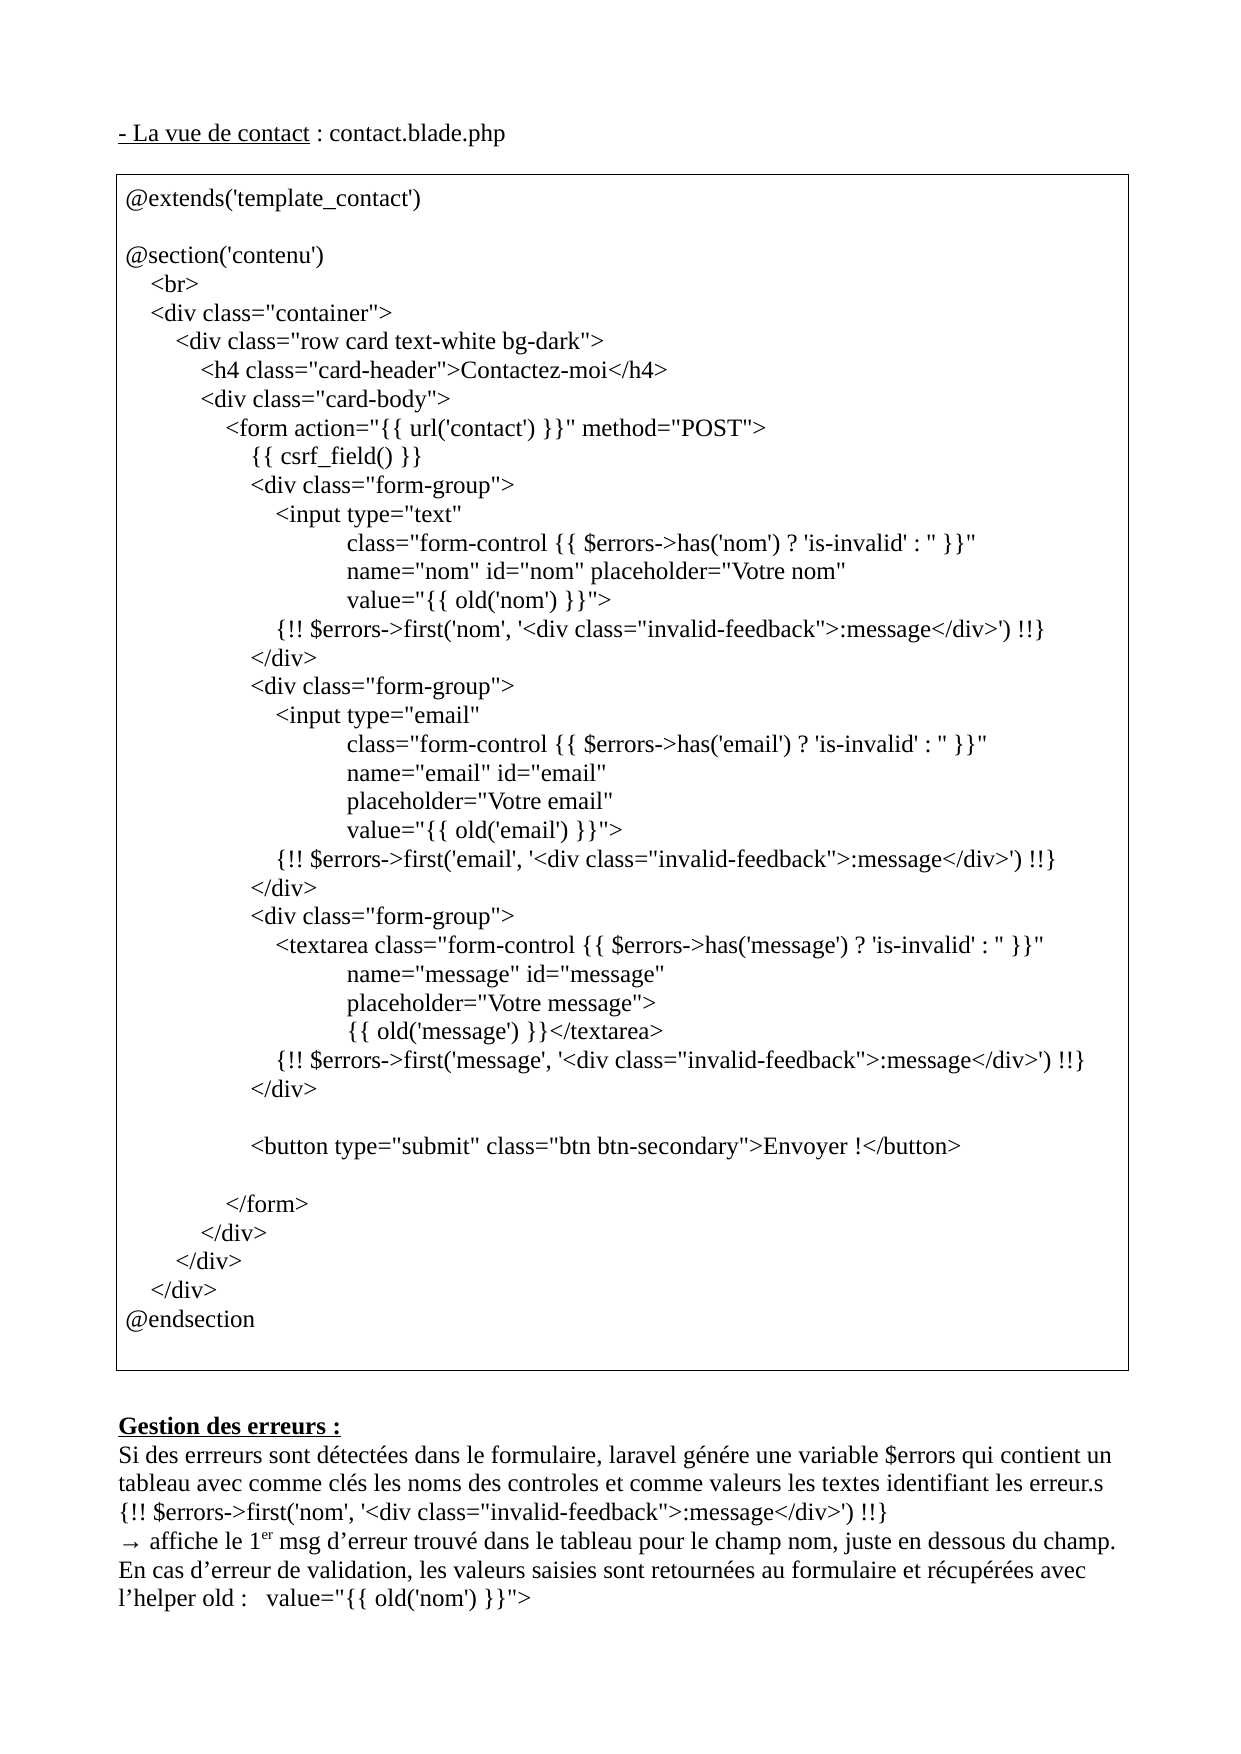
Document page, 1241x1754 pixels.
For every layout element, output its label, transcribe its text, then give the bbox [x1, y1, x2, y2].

text {!! $errors->first('message', '<div class="invalid-feedback">:message</div>') !!} [125, 1045, 1119, 1074]
text En cas d’erreur de validation, les valeurs saisies sont retournées au formulaire et récupérées avec l’helper old : value="{{ old('nom') }}"> [118, 1555, 1122, 1612]
text @endsection [125, 1304, 1119, 1333]
text </div> [125, 643, 1119, 671]
text → affiche le 1er msg d’erreur trouvé dans le tableau pour le champ nom, juste en dessous du champ. [118, 1526, 1122, 1555]
text <br> [125, 269, 1119, 298]
text placeholder="Votre email" [125, 786, 1119, 815]
text class="form-control {{ $errors->has('nom') ? 'is-invalid' : '' }}" name="nom" id="nom" placeholder="Votre nom" [125, 528, 1119, 585]
text {!! $errors->first('nom', '<div class="invalid-feedback">:message</div>') !!} [118, 1497, 1122, 1526]
text value="{{ old('nom') }}"> [125, 585, 1119, 614]
text <form action="{{ url('contact') }}" method="POST"> [125, 413, 1119, 441]
text </div> [125, 1246, 1119, 1275]
text @section('contenu') [125, 240, 1119, 269]
text @extends('template_contact') [125, 183, 1119, 211]
text {{ csrf_field() }} [125, 441, 1119, 470]
text <h4 class="card-header">Contactez-moi</h4> [125, 355, 1119, 384]
text <div class="card-body"> [125, 384, 1119, 413]
text </div> [125, 873, 1119, 901]
text <div class="container"> [125, 298, 1119, 326]
text <div class="form-group"> [125, 901, 1119, 930]
text </div> [125, 1275, 1119, 1304]
text {{ old('message') }}</textarea> [125, 1016, 1119, 1045]
text class="form-control {{ $errors->has('email') ? 'is-invalid' : '' }}" name="email" id="email" [125, 729, 1119, 786]
text {!! $errors->first('email', '<div class="invalid-feedback">:message</div>') !!} [125, 844, 1119, 873]
text </form> [125, 1189, 1119, 1218]
text </div> [125, 1218, 1119, 1246]
text {!! $errors->first('nom', '<div class="invalid-feedback">:message</div>') !!} [125, 614, 1119, 643]
text - La vue de contact : contact.blade.php [118, 118, 1122, 147]
text <textarea class="form-control {{ $errors->has('message') ? 'is-invalid' : '' }}" name="message" id="message" [125, 930, 1119, 988]
text Gestion des erreurs : [118, 1411, 1122, 1440]
text <div class="form-group"> [125, 671, 1119, 700]
text <input type="text" [125, 499, 1119, 528]
text <input type="email" [125, 700, 1119, 729]
text <div class="form-group"> [125, 470, 1119, 499]
text </div> [125, 1074, 1119, 1103]
text value="{{ old('email') }}"> [125, 815, 1119, 844]
text placeholder="Votre message"> [125, 988, 1119, 1016]
text <div class="row card text-white bg-dark"> [125, 326, 1119, 355]
text Si des errreurs sont détectées dans le formulaire, laravel génére une variable $errors qui contient un tableau avec comme clés les noms des controles et comme valeurs les textes identifiant les erreur.s [118, 1440, 1122, 1497]
text <button type="submit" class="btn btn-secondary">Envoyer !</button> [125, 1131, 1119, 1160]
